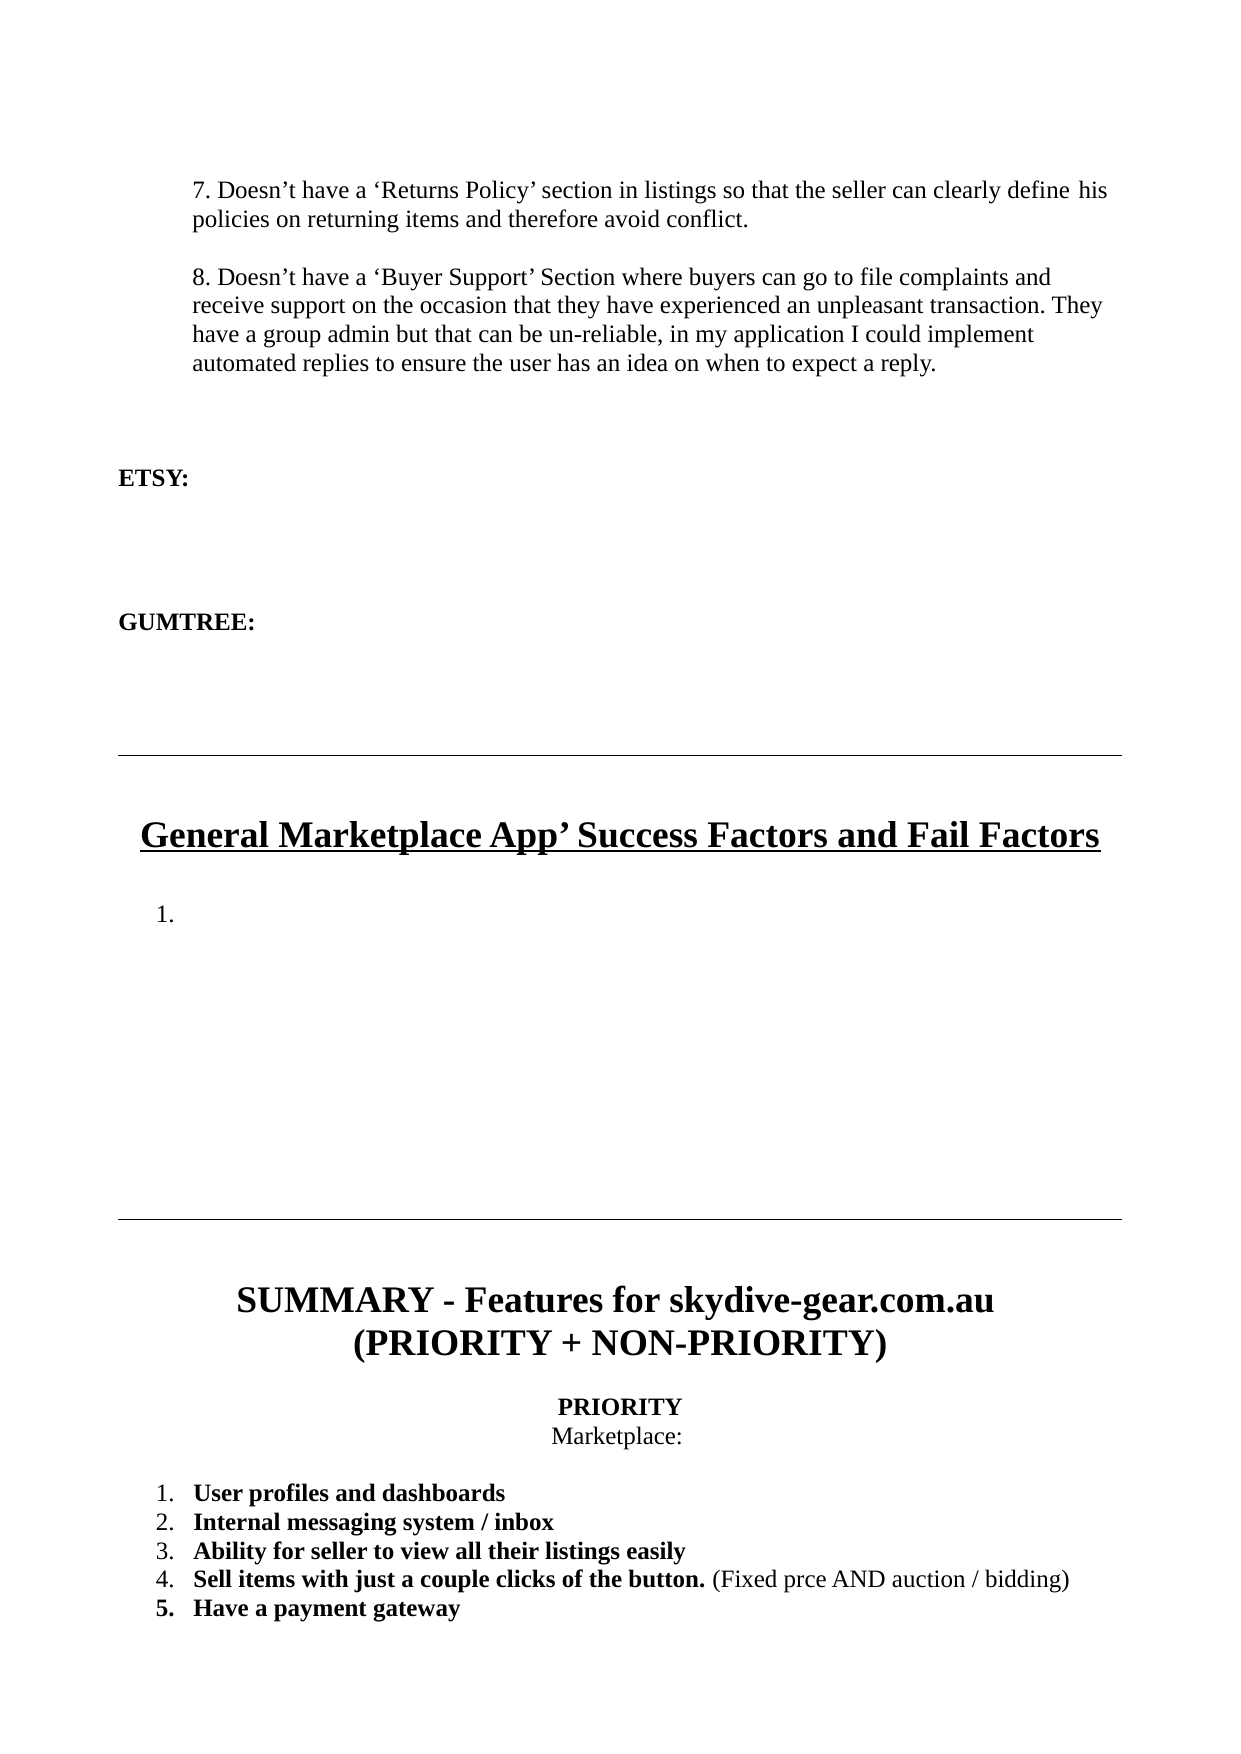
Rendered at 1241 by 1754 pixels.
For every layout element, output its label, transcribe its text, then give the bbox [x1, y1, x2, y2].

text ETSY: [118, 463, 1122, 492]
text GUMTREE: [118, 607, 1122, 636]
text 8. Doesn’t have a ‘Buyer Support’ Section where buyers can go to file complaints and receive support on the occasion that they have experienced an unpleasant transaction. They have a group admin but that can be un-reliable, in my application I could implement automated replies to ensure the user has an idea on when to expect a reply. [118, 262, 1122, 377]
text General Marketplace App’ Success Factors and Fail Factors [118, 813, 1122, 856]
text 7. Doesn’t have a ‘Returns Policy’ section in listings so that the seller can clearly define his policies on returning items and therefore avoid conflict. [118, 176, 1122, 233]
list Have a payment gateway [156, 1593, 1122, 1622]
text PRIORITY [118, 1392, 1122, 1421]
text (PRIORITY + NON-PRIORITY) [118, 1320, 1122, 1363]
list User profiles and dashboards [156, 1478, 1122, 1507]
text Marketplace: [118, 1421, 1122, 1449]
list Internal messaging system / inbox [156, 1507, 1122, 1536]
list Ability for seller to view all their listings easily [156, 1536, 1122, 1564]
text SUMMARY - Features for skydive-gear.com.au [118, 1277, 1122, 1320]
list Sell items with just a couple clicks of the button. (Fixed prce AND auction / bidding) [156, 1564, 1122, 1593]
